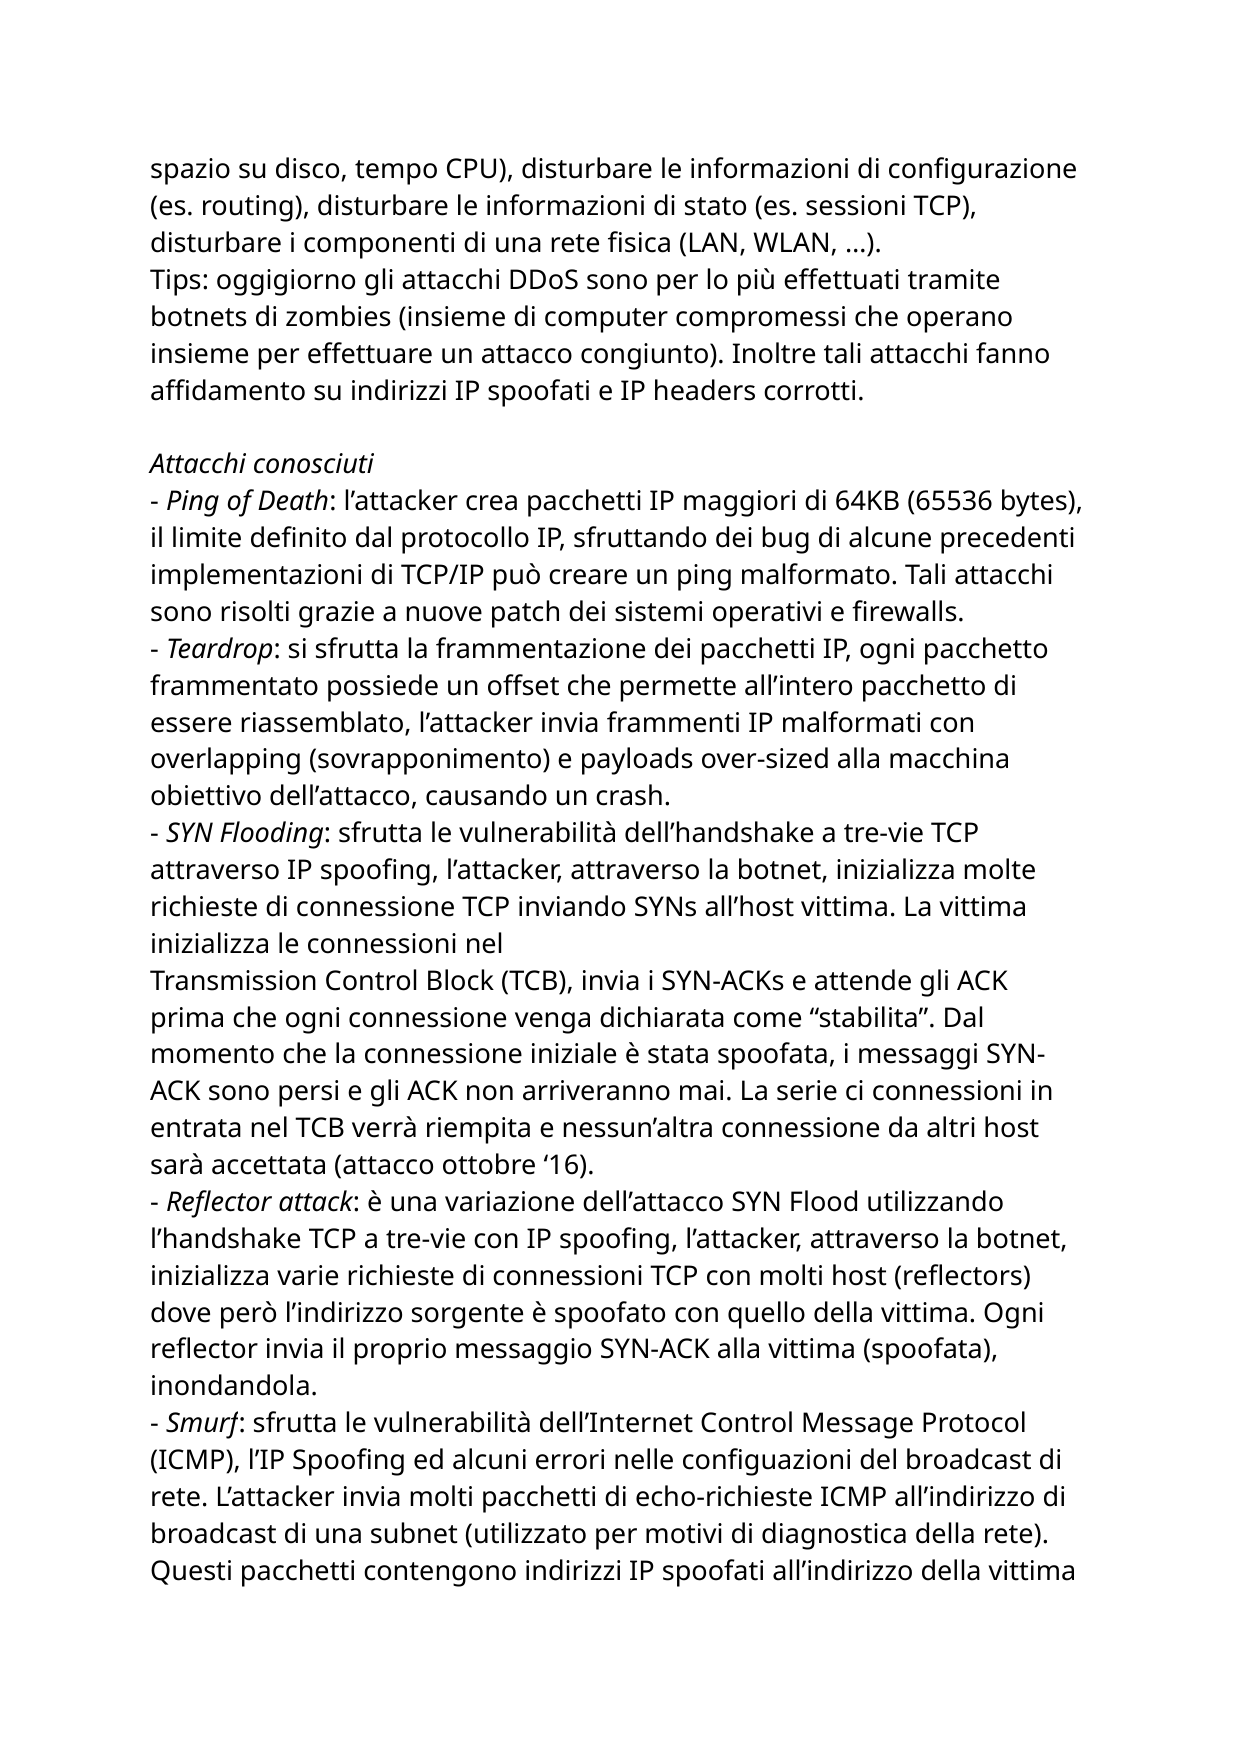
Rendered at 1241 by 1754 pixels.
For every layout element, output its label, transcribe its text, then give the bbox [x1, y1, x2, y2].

text Attacchi conosciuti [150, 445, 1090, 482]
text - Reflector attack: è una variazione dell’attacco SYN Flood utilizzando l’handshake TCP a tre-vie con IP spoofing, l’attacker, attraverso la botnet, inizializza varie richieste di connessioni TCP con molti host (reflectors) dove però l’indirizzo sorgente è spoofato con quello della vittima. Ogni reflector invia il proprio messaggio SYN-ACK alla vittima (spoofata), inondandola. [150, 1182, 1090, 1404]
text - Smurf: sfrutta le vulnerabilità dell’Internet Control Message Protocol (ICMP), l’IP Spoofing ed alcuni errori nelle configuazioni del broadcast di rete. L’attacker invia molti pacchetti di echo-richieste ICMP all’indirizzo di broadcast di una subnet (utilizzato per motivi di diagnostica della rete). Questi pacchetti contengono indirizzi IP spoofati all’indirizzo della vittima [150, 1404, 1090, 1588]
text spazio su disco, tempo CPU), disturbare le informazioni di configurazione (es. routing), disturbare le informazioni di stato (es. sessioni TCP), disturbare i componenti di una rete fisica (LAN, WLAN, …). [150, 150, 1090, 261]
text Transmission Control Block (TCB), invia i SYN-ACKs e attende gli ACK prima che ogni connessione venga dichiarata come “stabilita”. Dal momento che la connessione iniziale è stata spoofata, i messaggi SYN-ACK sono persi e gli ACK non arriveranno mai. La serie ci connessioni in entrata nel TCB verrà riempita e nessun’altra connessione da altri host sarà accettata (attacco ottobre ‘16). [150, 961, 1090, 1182]
text Tips: oggigiorno gli attacchi DDoS sono per lo più effettuati tramite botnets di zombies (insieme di computer compromessi che operano insieme per effettuare un attacco congiunto). Inoltre tali attacchi fanno affidamento su indirizzi IP spoofati e IP headers corrotti. [150, 261, 1090, 408]
text - SYN Flooding: sfrutta le vulnerabilità dell’handshake a tre-vie TCP attraverso IP spoofing, l’attacker, attraverso la botnet, inizializza molte richieste di connessione TCP inviando SYNs all’host vittima. La vittima inizializza le connessioni nel [150, 814, 1090, 961]
text - Teardrop: si sfrutta la frammentazione dei pacchetti IP, ogni pacchetto frammentato possiede un offset che permette all’intero pacchetto di essere riassemblato, l’attacker invia frammenti IP malformati con overlapping (sovrapponimento) e payloads over-sized alla macchina obiettivo dell’attacco, causando un crash. [150, 629, 1090, 814]
text - Ping of Death: l’attacker crea pacchetti IP maggiori di 64KB (65536 bytes), il limite definito dal protocollo IP, sfruttando dei bug di alcune precedenti implementazioni di TCP/IP può creare un ping malformato. Tali attacchi sono risolti grazie a nuove patch dei sistemi operativi e firewalls. [150, 482, 1090, 629]
